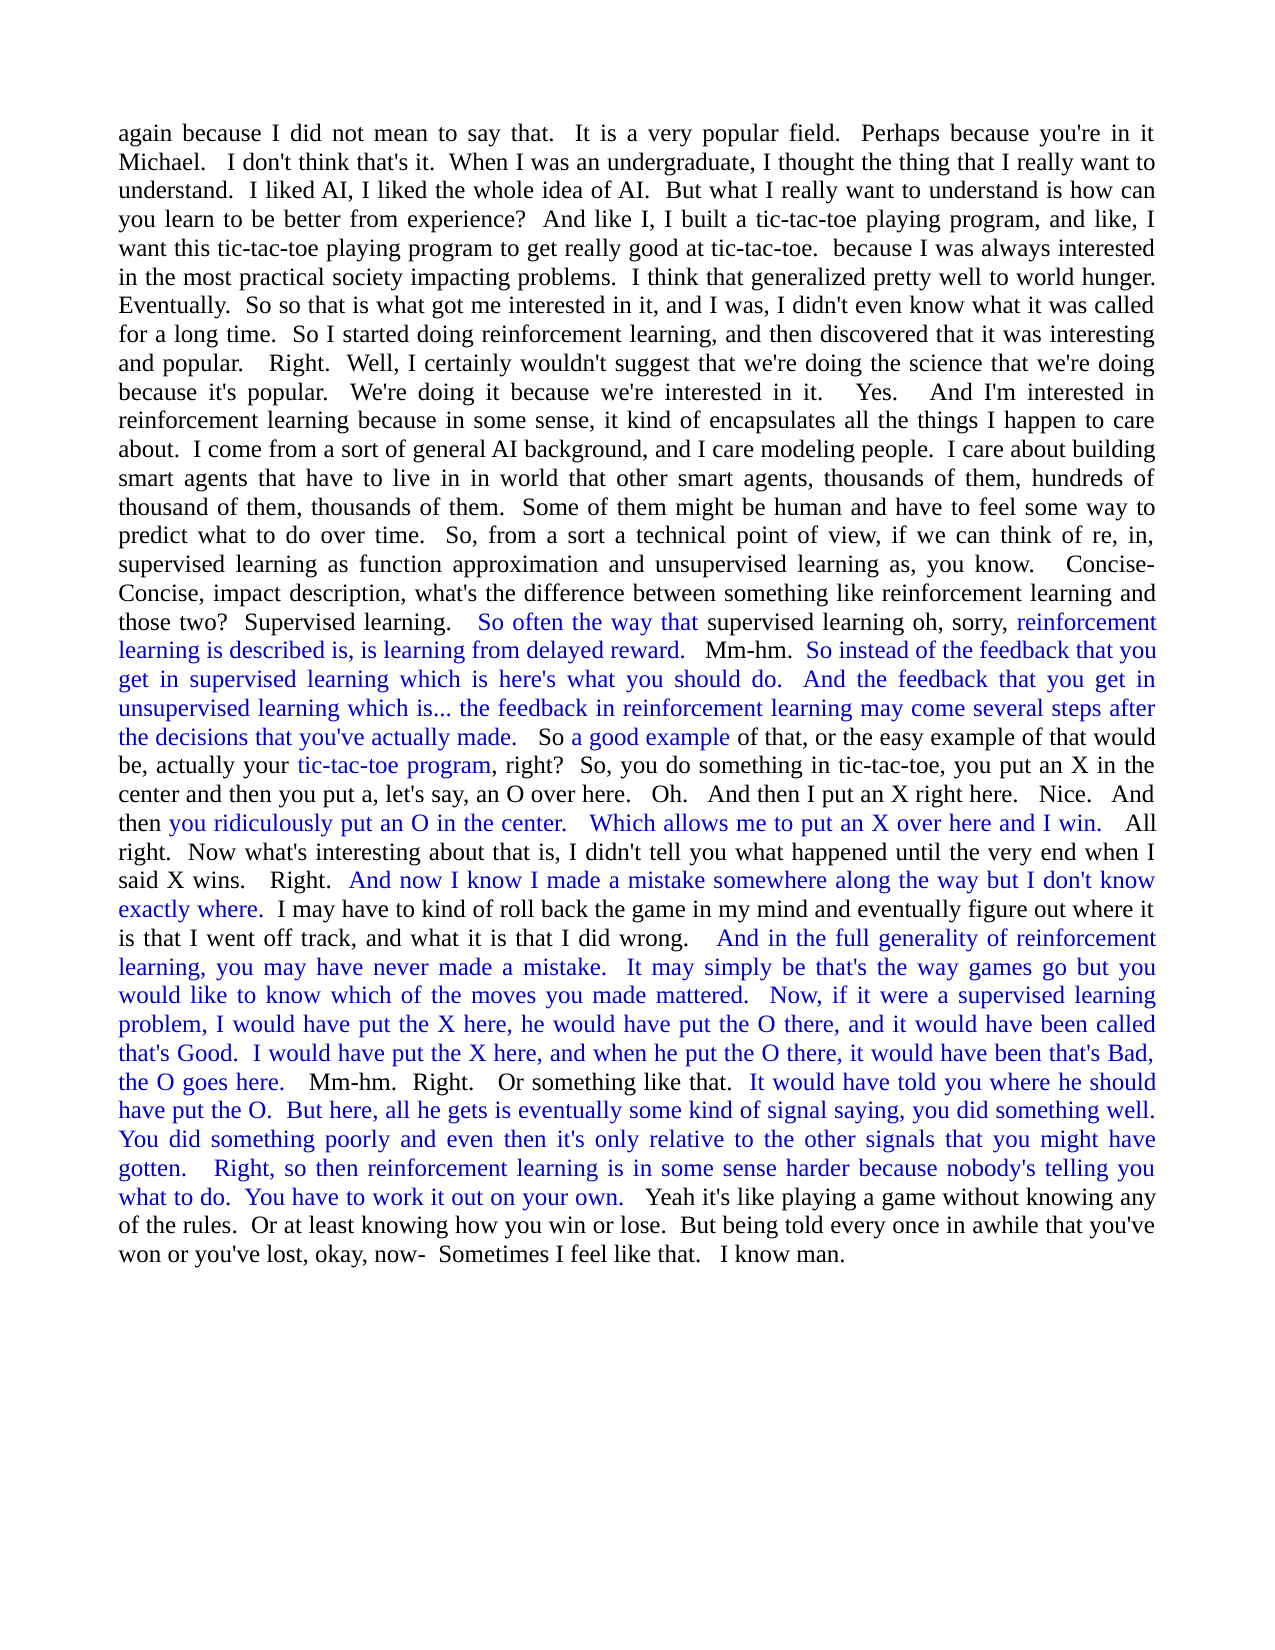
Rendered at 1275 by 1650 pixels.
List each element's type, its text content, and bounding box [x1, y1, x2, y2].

text again because I did not mean to say that. It is a very popular field. Perhaps because you're in it Michael. I don't think that's it. When I was an undergraduate, I thought the thing that I really want to understand. I liked AI, I liked the whole idea of AI. But what I really want to understand is how can you learn to be better from experience? And like I, I built a tic-tac-toe playing program, and like, I want this tic-tac-toe playing program to get really good at tic-tac-toe. because I was always interested in the most practical society impacting problems. I think that generalized pretty well to world hunger. Eventually. So so that is what got me interested in it, and I was, I didn't even know what it was called for a long time. So I started doing reinforcement learning, and then discovered that it was interesting and popular. Right. Well, I certainly wouldn't suggest that we're doing the science that we're doing because it's popular. We're doing it because we're interested in it. Yes. And I'm interested in reinforcement learning because in some sense, it kind of encapsulates all the things I happen to care about. I come from a sort of general AI background, and I care modeling people. I care about building smart agents that have to live in in world that other smart agents, thousands of them, hundreds of thousand of them, thousands of them. Some of them might be human and have to feel some way to predict what to do over time. So, from a sort a technical point of view, if we can think of re, in, supervised learning as function approximation and unsupervised learning as, you know. Concise- Concise, impact description, what's the difference between something like reinforcement learning and those two? Supervised learning. So often the way that supervised learning oh, sorry, reinforcement learning is described is, is learning from delayed reward. Mm-hm. So instead of the feedback that you get in supervised learning which is here's what you should do. And the feedback that you get in unsupervised learning which is... the feedback in reinforcement learning may come several steps after the decisions that you've actually made. So a good example of that, or the easy example of that would be, actually your tic-tac-toe program, right? So, you do something in tic-tac-toe, you put an X in the center and then you put a, let's say, an O over here. Oh. And then I put an X right here. Nice. And then you ridiculously put an O in the center. Which allows me to put an X over here and I win. All right. Now what's interesting about that is, I didn't tell you what happened until the very end when I said X wins. Right. And now I know I made a mistake somewhere along the way but I don't know exactly where. I may have to kind of roll back the game in my mind and eventually figure out where it is that I went off track, and what it is that I did wrong. And in the full generality of reinforcement learning, you may have never made a mistake. It may simply be that's the way games go but you would like to know which of the moves you made mattered. Now, if it were a supervised learning problem, I would have put the X here, he would have put the O there, and it would have been called that's Good. I would have put the X here, and when he put the O there, it would have been that's Bad, the O goes here. Mm-hm. Right. Or something like that. It would have told you where he should have put the O. But here, all he gets is eventually some kind of signal saying, you did something well. You did something poorly and even then it's only relative to the other signals that you might have gotten. Right, so then reinforcement learning is in some sense harder because nobody's telling you what to do. You have to work it out on your own. Yeah it's like playing a game without knowing any of the rules. Or at least knowing how you win or lose. But being told every once in awhile that you've won or you've lost, okay, now- Sometimes I feel like that. I know man. [118, 118, 1157, 1268]
